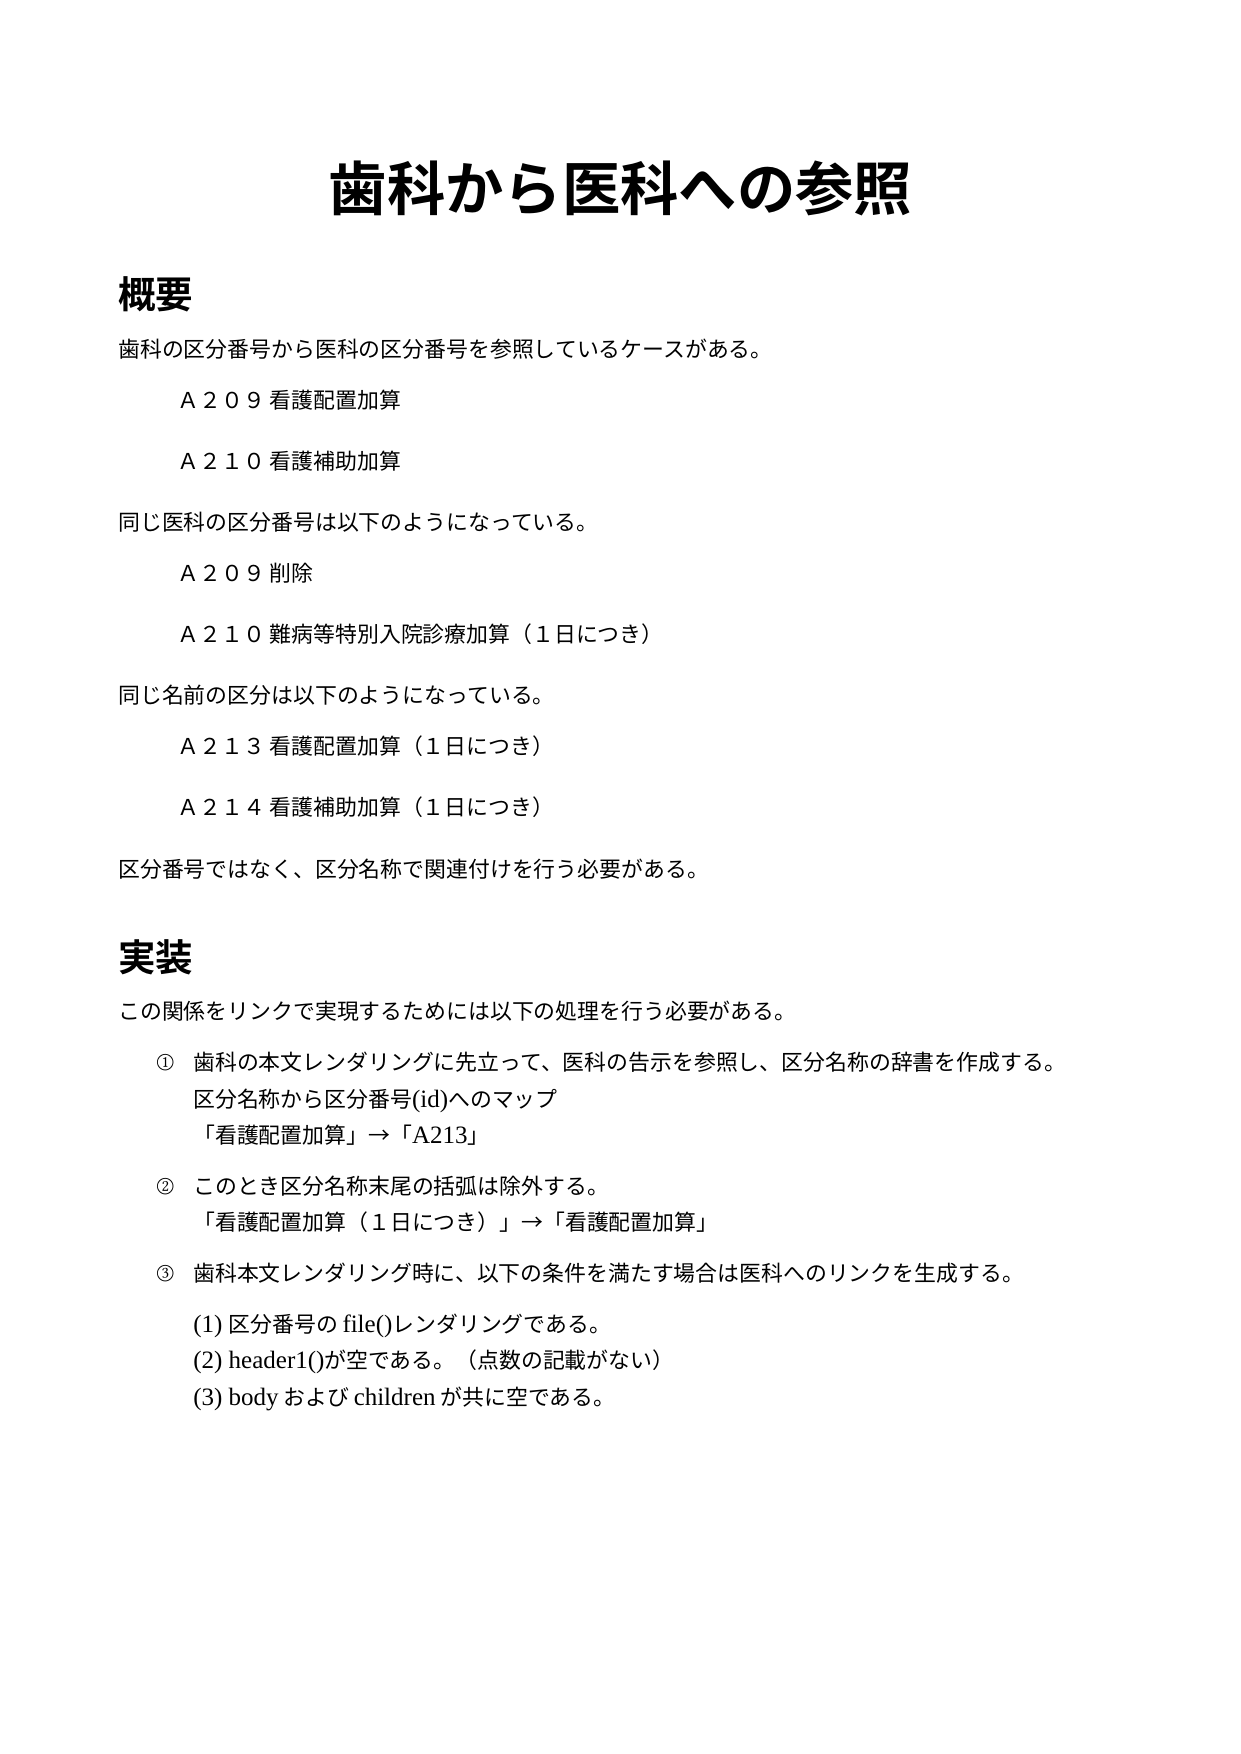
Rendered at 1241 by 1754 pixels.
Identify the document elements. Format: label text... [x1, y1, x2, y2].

text 同じ名前の区分は以下のようになっている。 [118, 678, 1122, 710]
text Ａ２０９ 看護配置加算 [177, 383, 1063, 414]
title 歯科から医科への参照 [118, 143, 1122, 228]
text Ａ２１０ 難病等特別入院診療加算（１日につき） [177, 617, 1063, 649]
subtitle 概要 [118, 265, 1122, 319]
text Ａ２１３ 看護配置加算（１日につき） [177, 729, 1063, 761]
subtitle 実装 [118, 927, 1122, 982]
text 区分番号ではなく、区分名称で関連付けを行う必要がある。 [118, 852, 1122, 883]
list このとき区分名称末尾の括弧は除外する。 「看護配置加算（１日につき）」→「看護配置加算」 [156, 1169, 1122, 1237]
text 歯科の区分番号から医科の区分番号を参照しているケースがある。 [118, 332, 1122, 363]
list (1) 区分番号のfile()レンダリングである。 (2) header1()が空である。（点数の記載がない） (3) bodyおよびchildrenが共に空である。 [156, 1307, 1122, 1411]
text Ａ２１４ 看護補助加算（１日につき） [177, 790, 1063, 822]
list 歯科本文レンダリング時に、以下の条件を満たす場合は医科へのリンクを生成する。 [156, 1256, 1122, 1288]
text この関係をリンクで実現するためには以下の処理を行う必要がある。 [118, 994, 1122, 1026]
text 同じ医科の区分番号は以下のようになっている。 [118, 505, 1122, 537]
text Ａ２０９ 削除 [177, 556, 1063, 588]
list 歯科の本文レンダリングに先立って、医科の告示を参照し、区分名称の辞書を作成する。 区分名称から区分番号(id)へのマップ 「看護配置加算」→「A213」 [156, 1045, 1122, 1149]
text Ａ２１０ 看護補助加算 [177, 444, 1063, 476]
